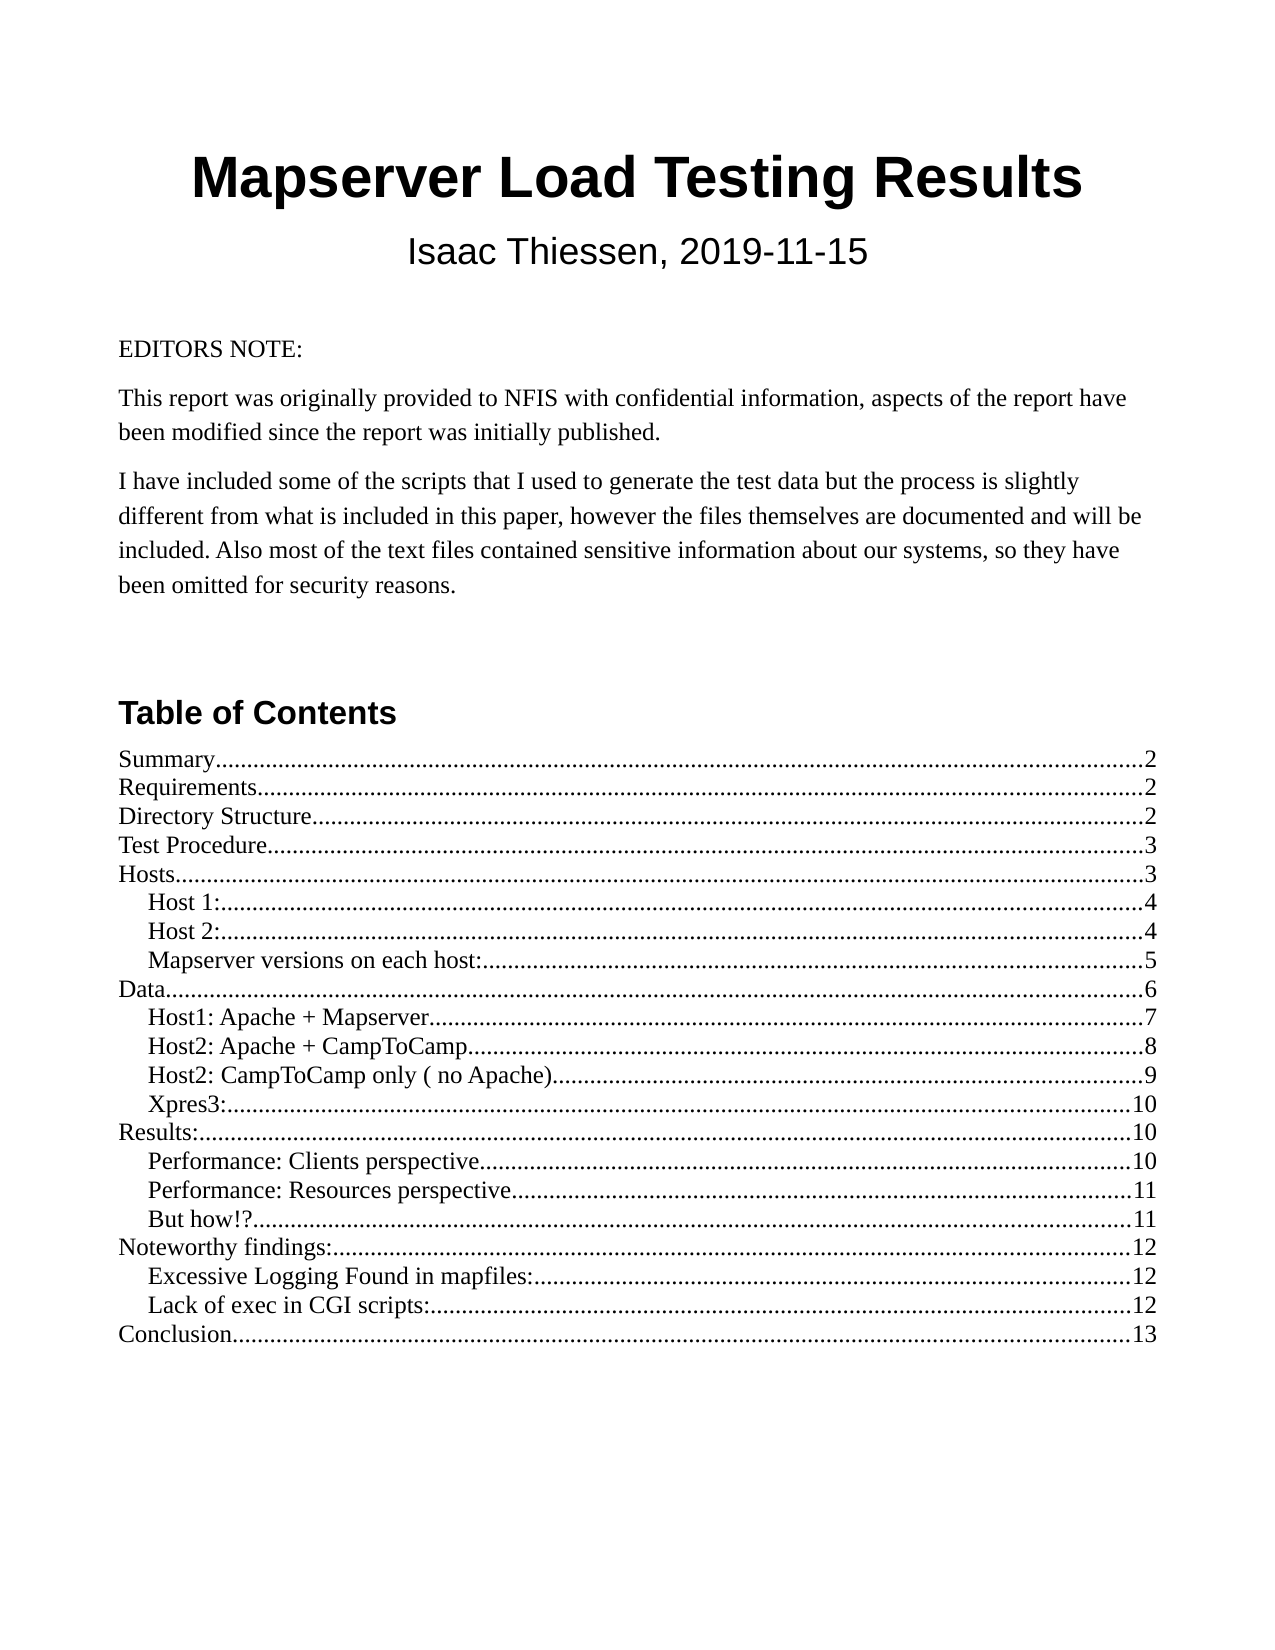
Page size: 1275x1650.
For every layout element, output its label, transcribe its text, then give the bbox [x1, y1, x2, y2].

text Host 1: 4 [148, 887, 1157, 916]
text Host2: Apache + CampToCamp 8 [148, 1031, 1157, 1060]
text Performance: Resources perspective 11 [148, 1175, 1157, 1204]
text I have included some of the scripts that I used to generate the test data but the process is slightly different from what is included in this paper, however the files themselves are documented and will be included. Also most of the text files contained sensitive information about our systems, so they have been omitted for security reasons. [118, 466, 1157, 598]
text EDITORS NOTE: [118, 334, 1157, 362]
text Data 6 [118, 974, 1157, 1002]
text Xpres3: 10 [148, 1089, 1157, 1117]
text Summary 2 [118, 744, 1157, 772]
subtitle Isaac Thiessen, 2019-11-15 [118, 229, 1157, 272]
text Results: 10 [118, 1117, 1157, 1146]
subtitle Table of Contents [118, 693, 1157, 731]
text Hosts 3 [118, 859, 1157, 887]
text Performance: Clients perspective 10 [148, 1146, 1157, 1175]
text Conclusion 13 [118, 1319, 1157, 1347]
text Mapserver versions on each host: 5 [148, 945, 1157, 974]
text This report was originally provided to NFIS with confidential information, aspects of the report have been modified since the report was initially published. [118, 383, 1157, 446]
text Directory Structure 2 [118, 801, 1157, 830]
text Requirements 2 [118, 772, 1157, 801]
text But how!? 11 [148, 1204, 1157, 1232]
title Mapserver Load Testing Results [118, 143, 1157, 210]
text Test Procedure 3 [118, 830, 1157, 859]
text Host1: Apache + Mapserver 7 [148, 1002, 1157, 1031]
text Noteworthy findings: 12 [118, 1232, 1157, 1261]
text Host2: CampToCamp only ( no Apache) 9 [148, 1060, 1157, 1089]
text Excessive Logging Found in mapfiles: 12 [148, 1261, 1157, 1290]
text Host 2: 4 [148, 916, 1157, 945]
text Lack of exec in CGI scripts: 12 [148, 1290, 1157, 1319]
